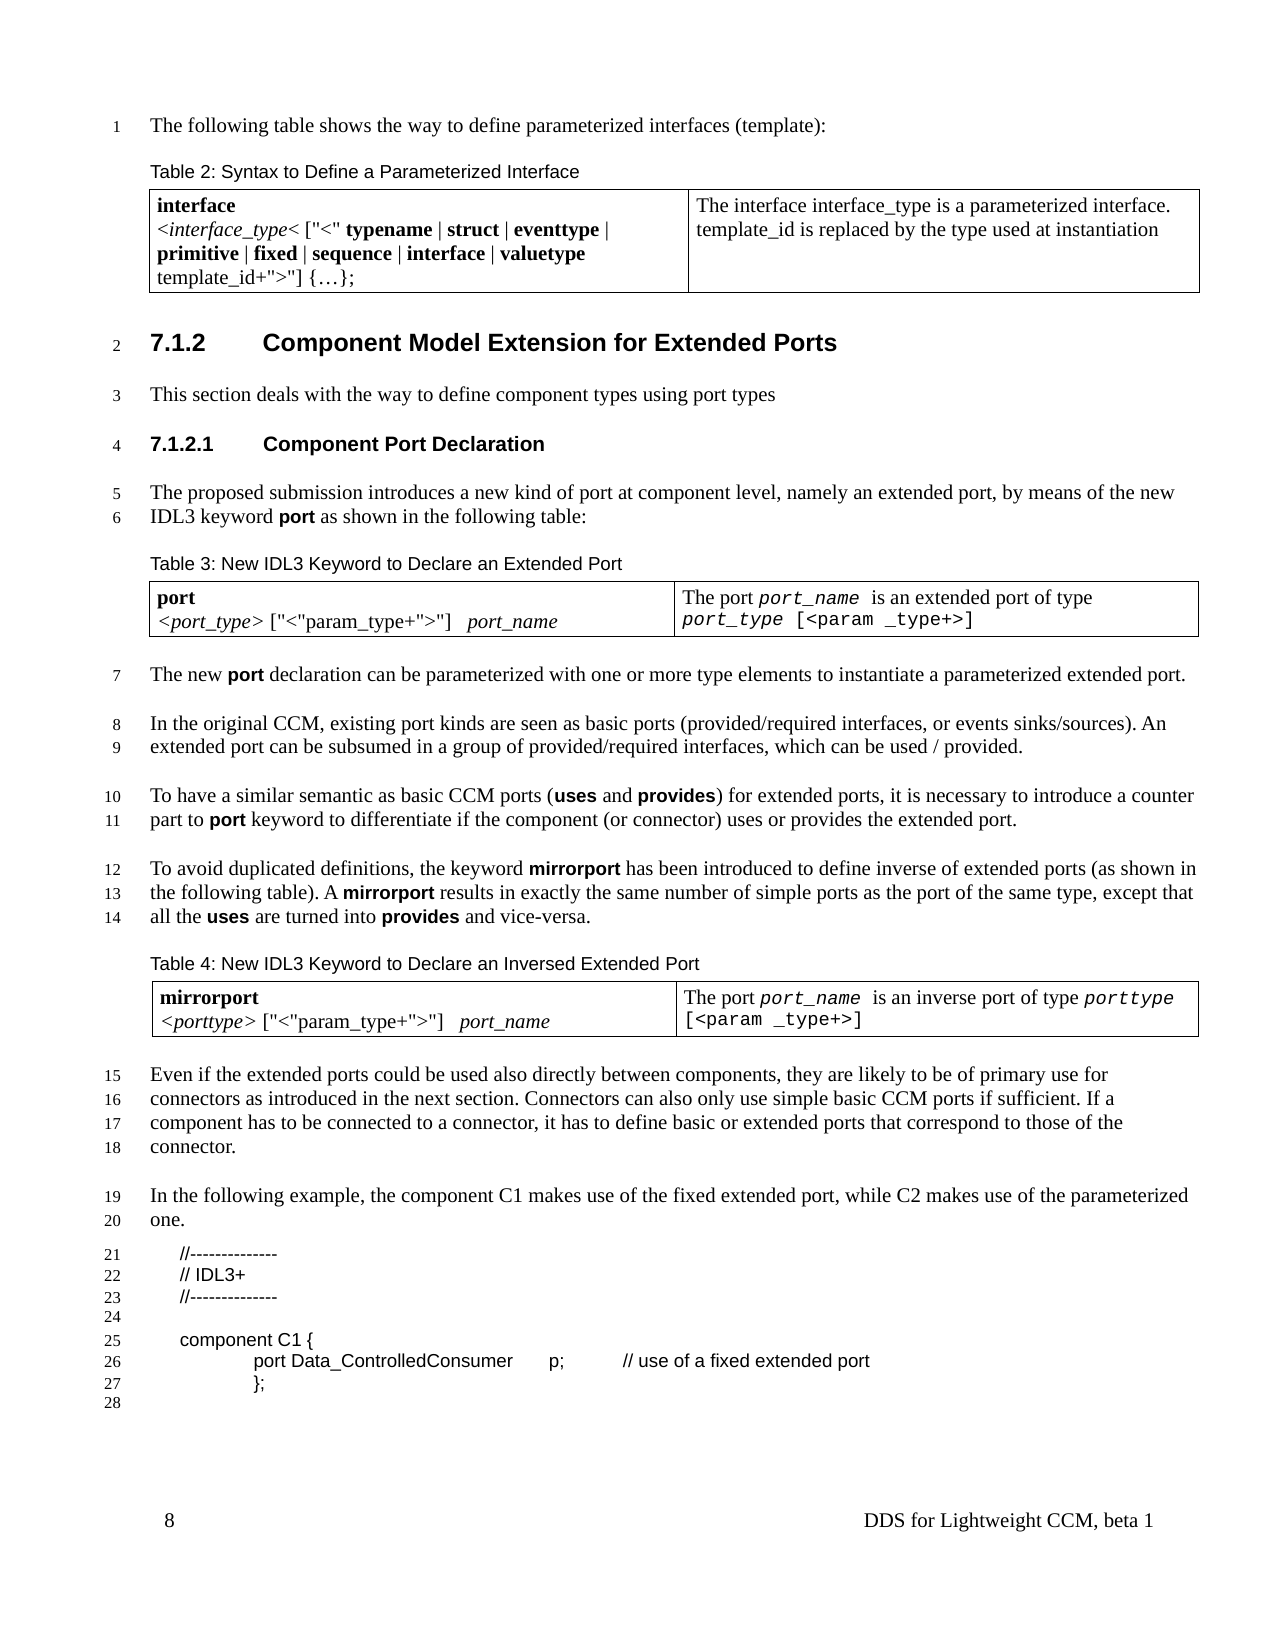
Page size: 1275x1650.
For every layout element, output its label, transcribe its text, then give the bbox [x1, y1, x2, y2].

table_header interface <interface_type< ["<" typename | struct | eventtype | primitive | fixed | sequence | interface | valuetype template_id+">"] {…}; [150, 190, 688, 292]
text In the following example, the component C1 makes use of the fixed extended port, while C2 makes use of the parameterized one. [150, 1183, 1200, 1231]
text The following table shows the way to define parameterized interfaces (template): [150, 112, 1200, 137]
table_header mirrorport <porttype> ["<"param_type+">"] port_name [153, 982, 676, 1036]
text To have a similar semantic as basic CCM ports (uses and provides) for extended ports, it is necessary to introduce a counter part to port keyword to differentiate if the component (or connector) uses or provides the extended port. [150, 783, 1200, 831]
table_header The interface interface_type is a parameterized interface. template_id is replaced by the type used at instantiation [689, 190, 1199, 292]
subtitle Component Model Extension for Extended Ports [150, 328, 1200, 357]
text Table 3: New IDL3 Keyword to Declare an Extended Port [150, 553, 1200, 575]
text component C1 { [179, 1329, 1200, 1350]
text Table 4: New IDL3 Keyword to Declare an Inversed Extended Port [150, 953, 1200, 975]
table_header The port port_name is an extended port of type port_type [<param _type+>] [675, 582, 1198, 636]
text port Data_ControlledConsumer p; // use of a fixed extended port [179, 1350, 1200, 1372]
table_header The port port_name is an inverse port of type porttype [<param _type+>] [677, 982, 1198, 1036]
text This section deals with the way to define component types using port types [150, 382, 1200, 406]
text The proposed submission introduces a new kind of port at component level, namely an extended port, by means of the new IDL3 keyword port as shown in the following table: [150, 480, 1200, 528]
text Even if the extended ports could be used also directly between components, they are likely to be of primary use for connectors as introduced in the next section. Connectors can also only use simple basic CCM ports if sufficient. If a component has to be connected to a connector, it has to define basic or extended ports that correspond to those of the connector. [150, 1062, 1200, 1158]
text //-------------- [179, 1242, 1200, 1264]
subtitle Component Port Declaration [150, 432, 1200, 456]
text The new port declaration can be parameterized with one or more type elements to instantiate a parameterized extended port. [150, 662, 1200, 686]
text Table 2: Syntax to Define a Parameterized Interface [150, 161, 1200, 183]
text To avoid duplicated definitions, the keyword mirrorport has been introduced to define inverse of extended ports (as shown in the following table). A mirrorport results in exactly the same number of simple ports as the port of the same type, except that all the uses are turned into provides and vice-versa. [150, 856, 1200, 928]
text }; [179, 1372, 1200, 1393]
table_header port <port_type> ["<"param_type+">"] port_name [150, 582, 674, 636]
text In the original CCM, existing port kinds are seen as basic ports (provided/required interfaces, or events sinks/sources). An extended port can be subsumed in a group of provided/required interfaces, which can be used / provided. [150, 710, 1200, 758]
text // IDL3+ [179, 1264, 1200, 1286]
text //-------------- [179, 1286, 1200, 1307]
